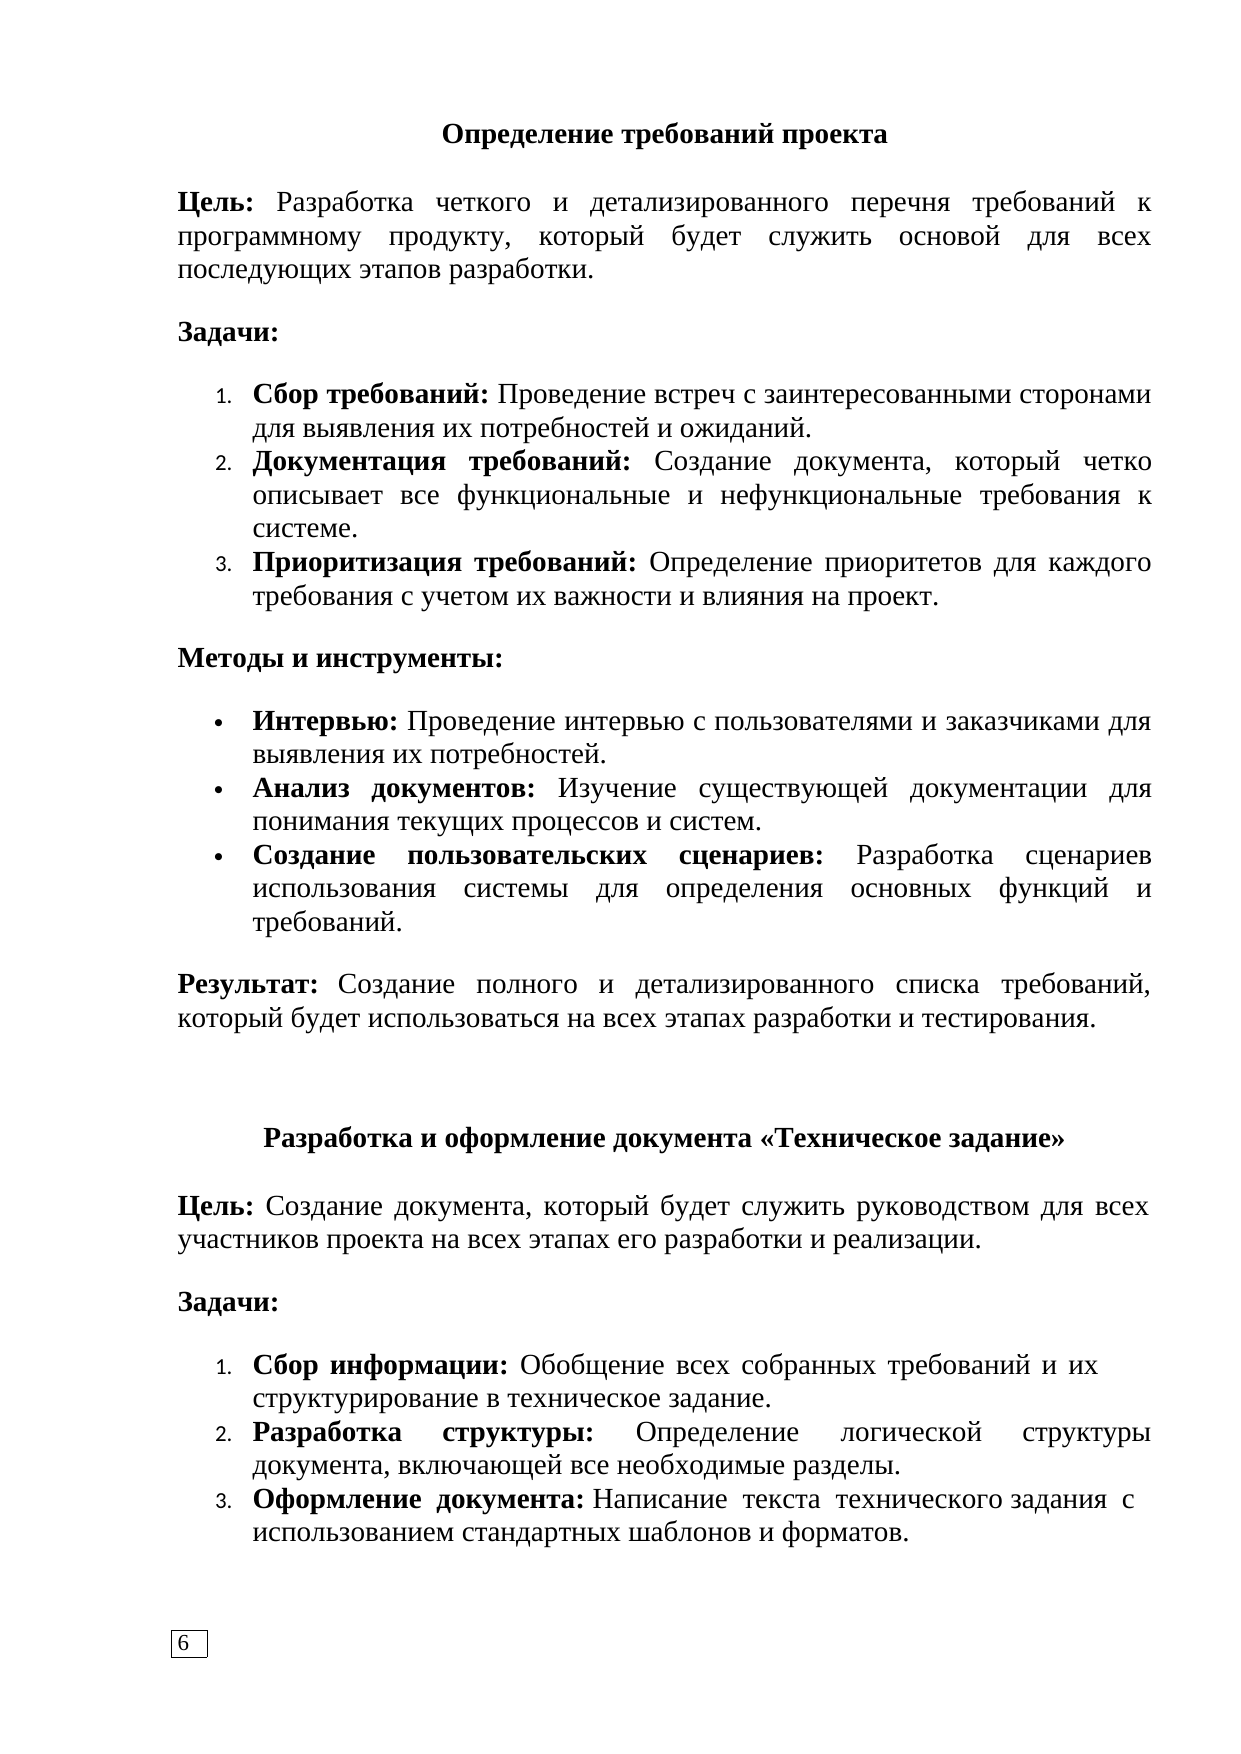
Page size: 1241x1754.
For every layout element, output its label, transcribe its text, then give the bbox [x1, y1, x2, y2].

list Анализ документов: Изучение существующей документации для понимания текущих процессов и систем. [215, 770, 1152, 837]
list Документация требований: Создание документа, который четко описывает все функциональные и нефункциональные требования к системе. [215, 443, 1152, 544]
text Цель: Создание документа, который будет служить руководством для всех участников проекта на всех этапах его разработки и реализации. [177, 1188, 1153, 1255]
text Цель: Разработка четкого и детализированного перечня требований к программному продукту, который будет служить основой для всех последующих этапов разработки. [177, 184, 1151, 285]
subtitle Методы и инструменты: [177, 640, 1163, 673]
subtitle Задачи: [177, 314, 1163, 347]
subtitle Определение требований проекта [167, 116, 1163, 149]
text Результат: Создание полного и детализированного списка требований, который будет использоваться на всех этапах разработки и тестирования. [177, 967, 1152, 1034]
list Сбор требований: Проведение встреч с заинтересованными сторонами для выявления их потребностей и ожиданий. [215, 376, 1152, 443]
subtitle Задачи: [177, 1284, 1163, 1318]
list Интервью: Проведение интервью с пользователями и заказчиками для выявления их потребностей. [215, 703, 1152, 770]
list Сбор информации: Обобщение всех собранных требований и их структурирование в техническое задание. [215, 1347, 1152, 1414]
subtitle Разработка и оформление документа «Техническое задание» [167, 1120, 1162, 1153]
list Приоритизация требований: Определение приоритетов для каждого требования с учетом их важности и влияния на проект. [215, 544, 1152, 611]
list Оформление документа: Написание текста технического задания с использованием стандартных шаблонов и форматов. [215, 1481, 1152, 1548]
list Создание пользовательских сценариев: Разработка сценариев использования системы для определения основных функций и требований. [215, 837, 1152, 937]
list Разработка структуры: Определение логической структуры документа, включающей все необходимые разделы. [215, 1414, 1152, 1481]
